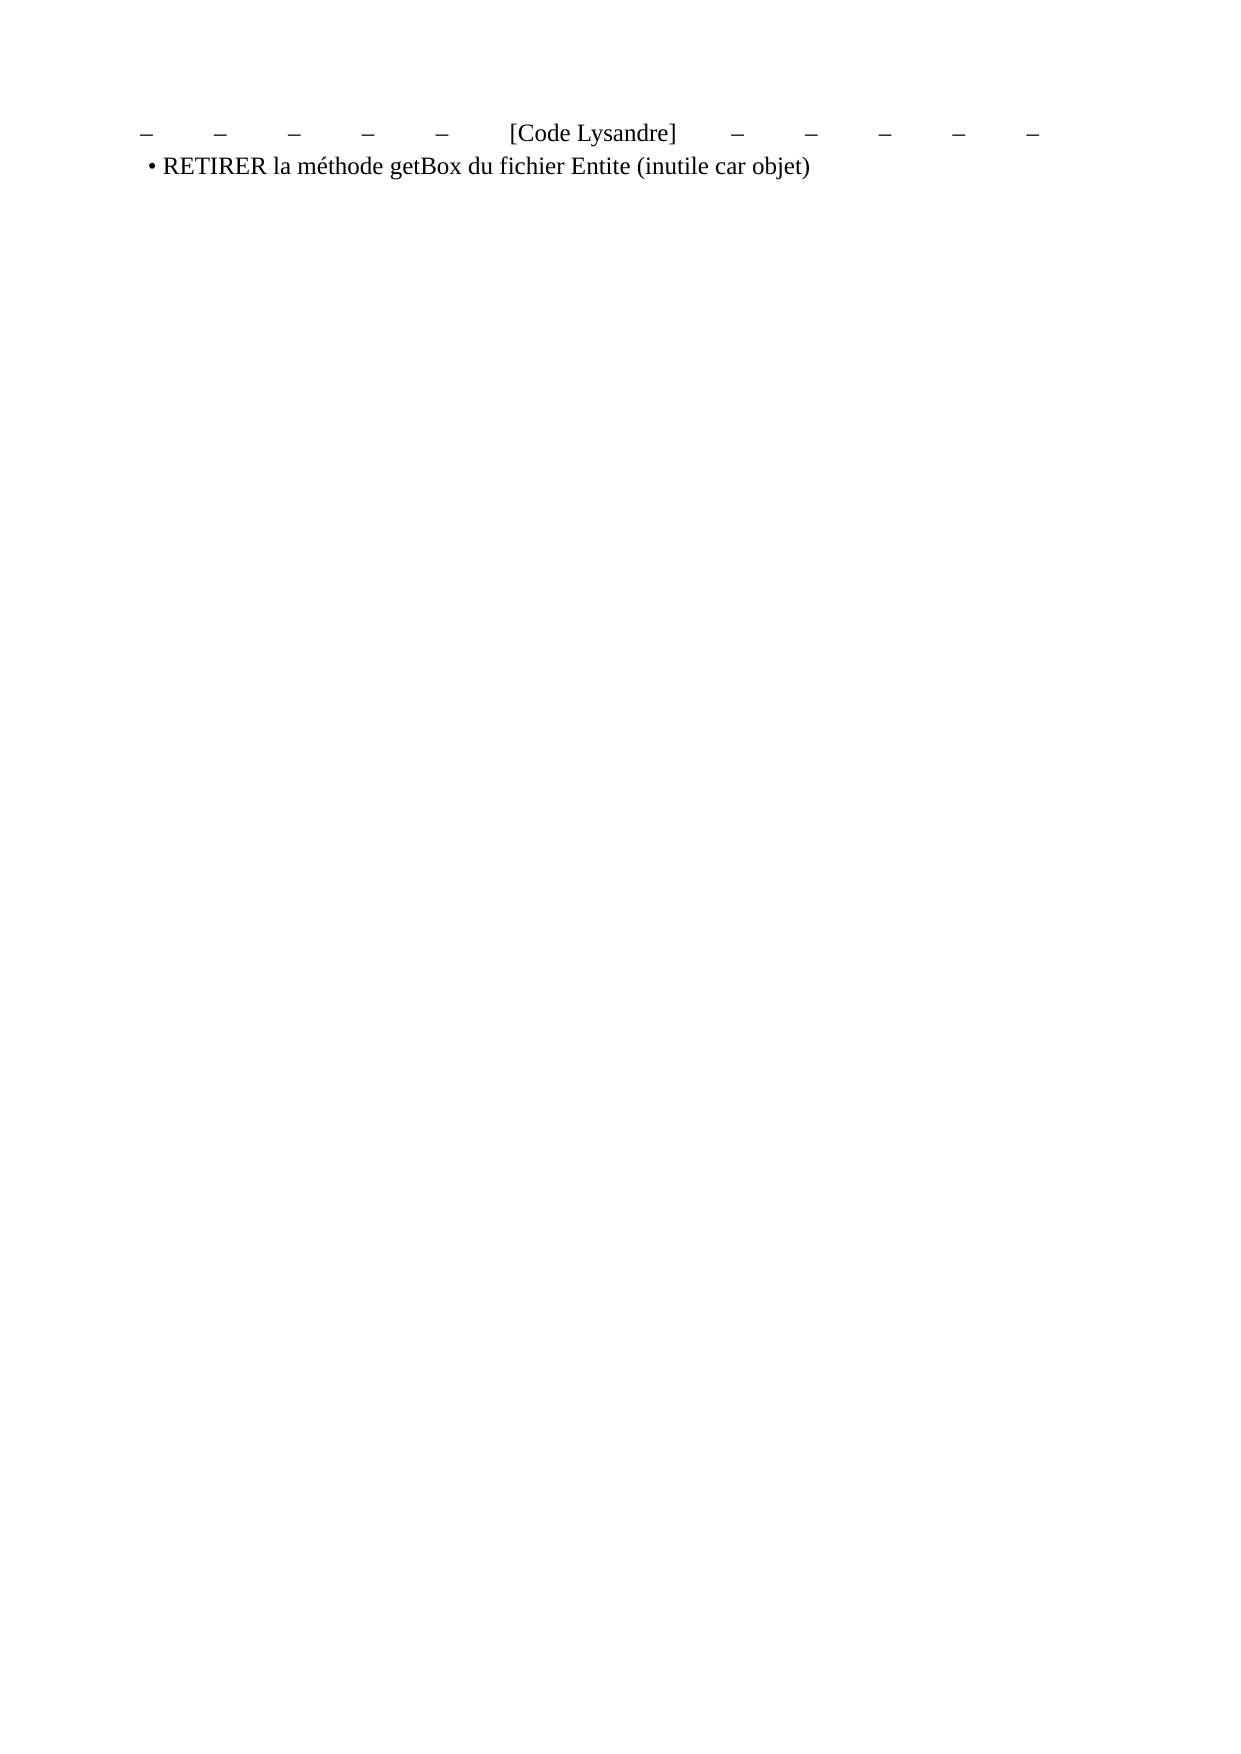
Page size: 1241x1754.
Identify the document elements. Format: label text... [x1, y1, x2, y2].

text – – – – – [Code Lysandre] – – – – – [118, 118, 1122, 147]
text • RETIRER la méthode getBox du fichier Entite (inutile car objet) [118, 151, 1122, 180]
